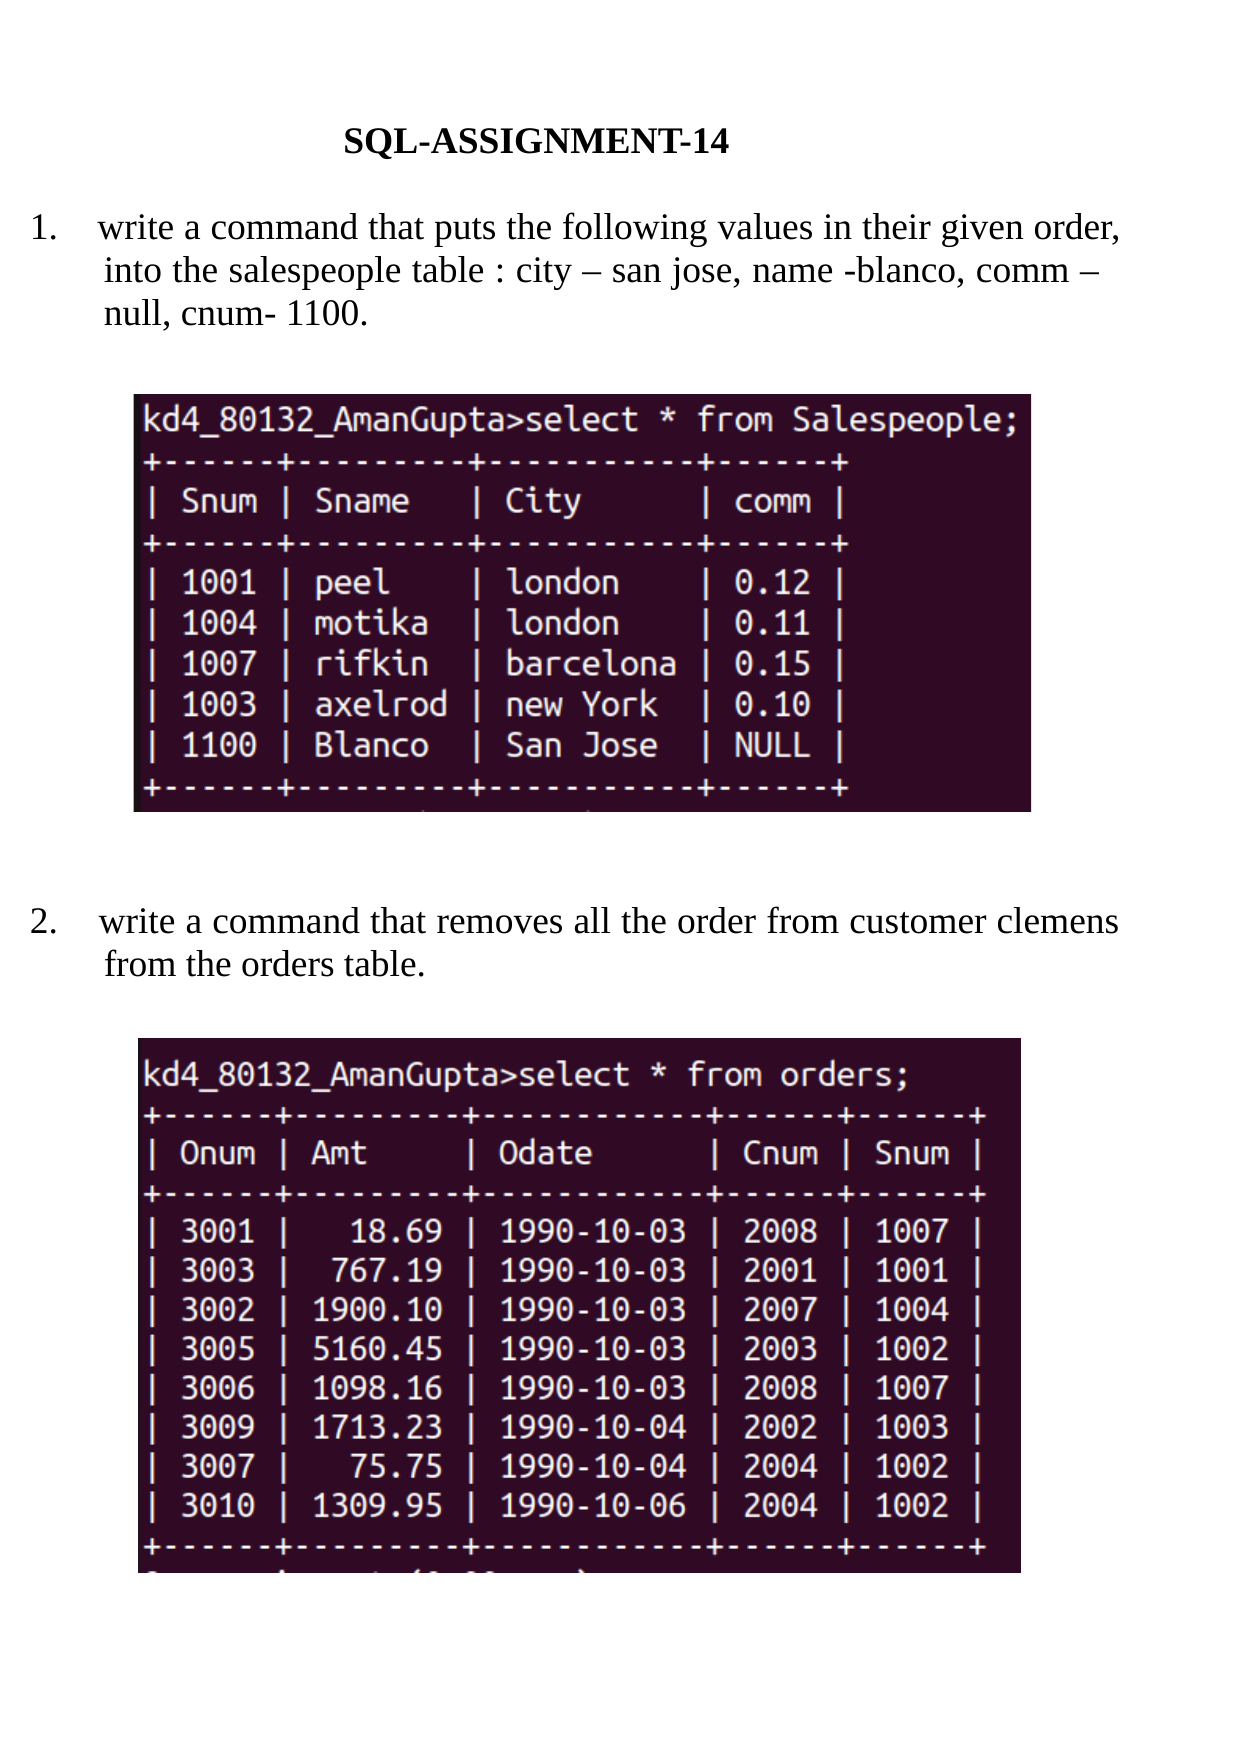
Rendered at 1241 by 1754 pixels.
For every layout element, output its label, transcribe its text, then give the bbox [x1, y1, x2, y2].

picture [138, 1038, 1021, 1573]
text 1. write a command that puts the following values in their given order, into the salespeople table : city – san jose, name -blanco, comm – null, cnum- 1100. [29, 204, 1122, 334]
picture [133, 394, 1032, 812]
text SQL-ASSIGNMENT-14 [118, 118, 1122, 161]
text 2. write a command that removes all the order from customer clemens from the orders table. [29, 898, 1122, 984]
